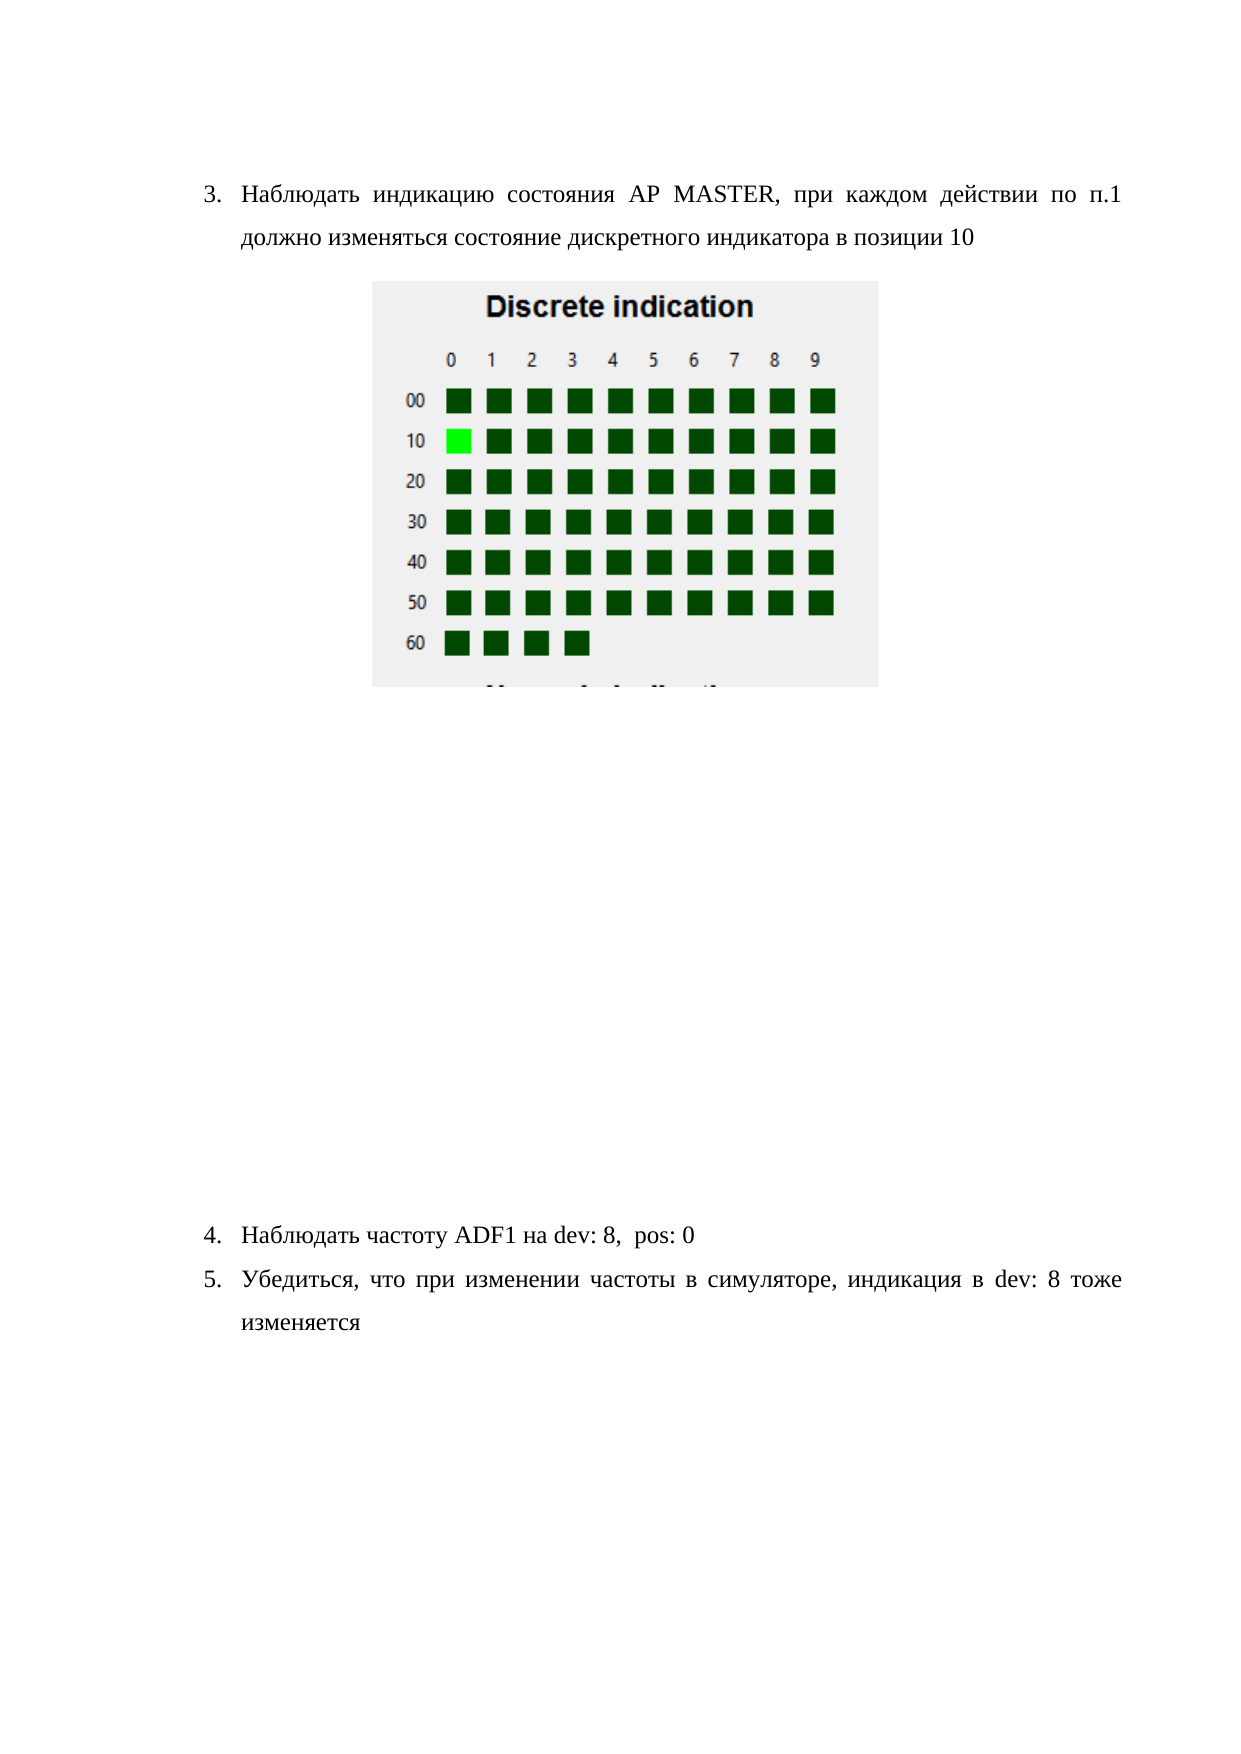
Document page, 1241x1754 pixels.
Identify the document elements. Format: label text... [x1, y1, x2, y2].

picture [372, 281, 879, 687]
list Убедиться, что при изменении частоты в симуляторе, индикация в dev: 8 тоже изменяется [203, 1264, 1122, 1336]
list Наблюдать частоту ADF1 на dev: 8, pos: 0 [203, 1221, 1122, 1249]
list Наблюдать индикацию состояния AP MASTER, при каждом действии по п.1 должно изменяться состояние дискретного индикатора в позиции 10 [203, 179, 1122, 251]
